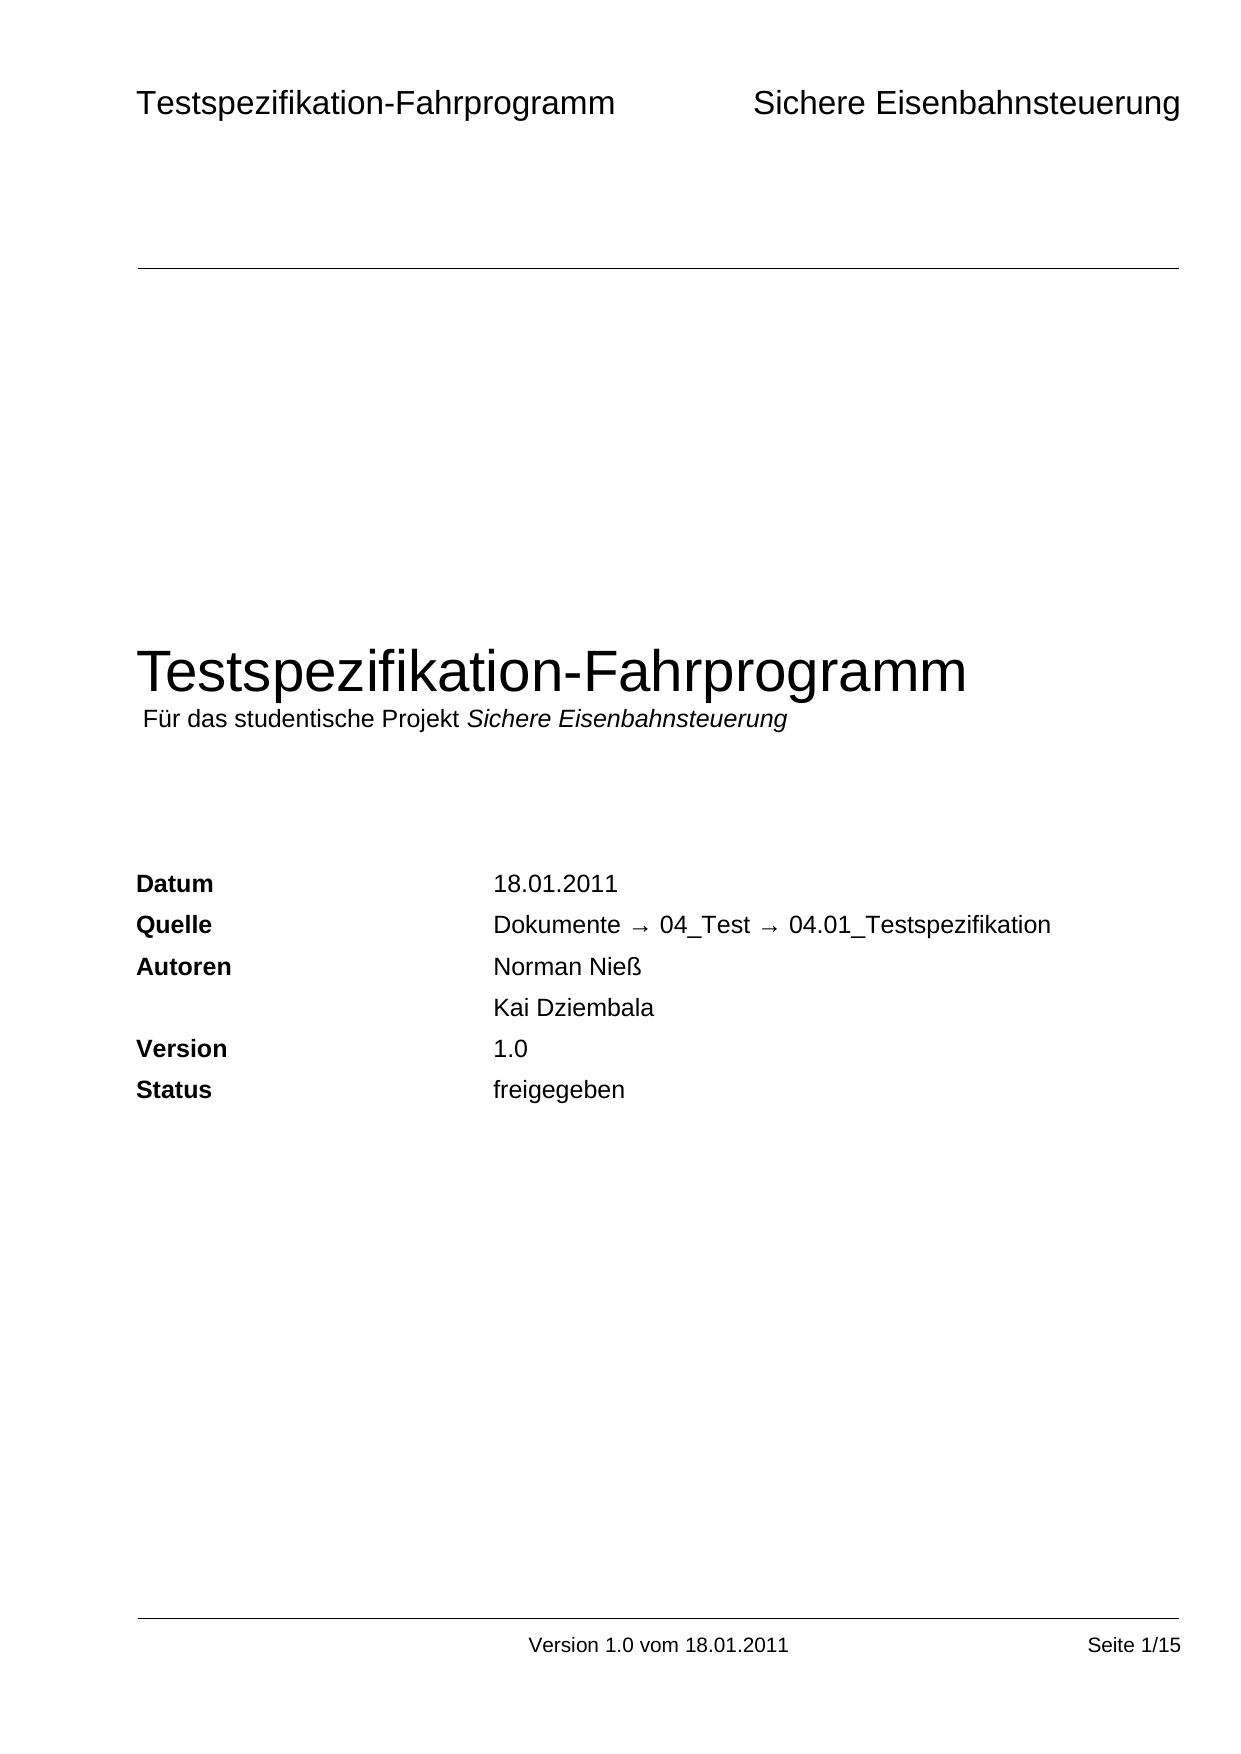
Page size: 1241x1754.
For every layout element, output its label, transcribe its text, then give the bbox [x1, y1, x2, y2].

text Quelle Dokumente → 04_Test → 04.01_Testspezifikation [136, 910, 1181, 939]
text Autoren Norman Nieß [136, 952, 1181, 980]
title Testspezifikation-Fahrprogramm [136, 637, 1181, 704]
text Version 1.0 [136, 1034, 1181, 1063]
text Datum 18.01.2011 [136, 869, 1181, 898]
text Für das studentische Projekt Sichere Eisenbahnsteuerung [136, 704, 1181, 733]
text Kai Dziembala [136, 993, 1181, 1022]
text Status freigegeben [136, 1075, 1181, 1104]
